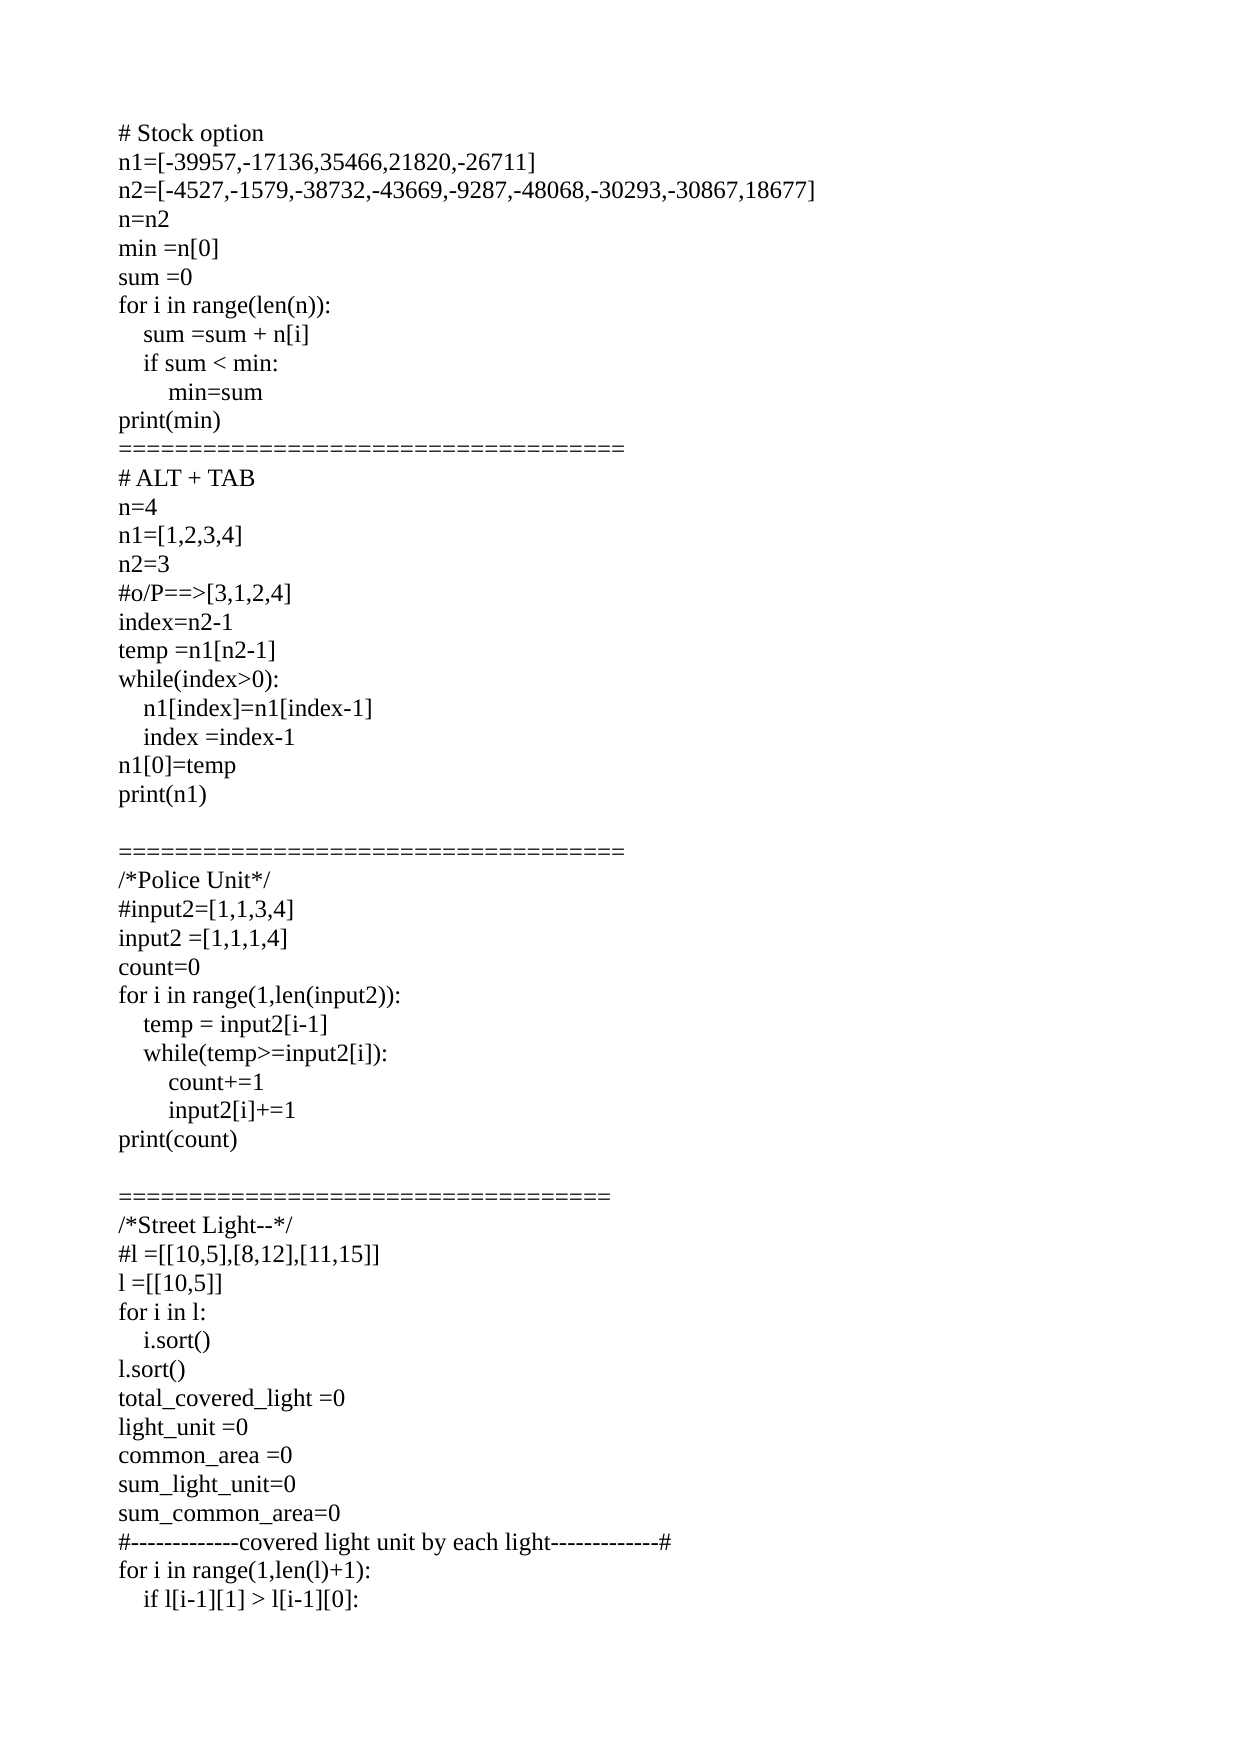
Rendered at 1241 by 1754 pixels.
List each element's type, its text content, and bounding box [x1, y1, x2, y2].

text while(index>0): [118, 664, 1122, 693]
text l =[[10,5]] [118, 1268, 1122, 1297]
text /*Street Light--*/ [118, 1211, 1122, 1239]
text n=4 [118, 492, 1122, 521]
text n1[index]=n1[index-1] [118, 693, 1122, 722]
text sum =0 [118, 262, 1122, 291]
text n1=[-39957,-17136,35466,21820,-26711] [118, 147, 1122, 176]
text #l =[[10,5],[8,12],[11,15]] [118, 1239, 1122, 1268]
text index=n2-1 [118, 607, 1122, 636]
text input2 =[1,1,1,4] [118, 923, 1122, 952]
text for i in l: [118, 1297, 1122, 1326]
text n2=3 [118, 549, 1122, 578]
text count+=1 [118, 1067, 1122, 1096]
text min =n[0] [118, 233, 1122, 262]
text for i in range(len(n)): [118, 291, 1122, 319]
text count=0 [118, 952, 1122, 981]
text =================================== [118, 1182, 1122, 1211]
text ==================================== [118, 434, 1122, 463]
text temp = input2[i-1] [118, 1009, 1122, 1038]
text print(min) [118, 406, 1122, 434]
text if sum < min: [118, 348, 1122, 377]
text index =index-1 [118, 722, 1122, 751]
text n2=[-4527,-1579,-38732,-43669,-9287,-48068,-30293,-30867,18677] [118, 176, 1122, 204]
text common_area =0 [118, 1441, 1122, 1469]
text l.sort() [118, 1354, 1122, 1383]
text if l[i-1][1] > l[i-1][0]: [118, 1584, 1122, 1613]
text min=sum [118, 377, 1122, 406]
text while(temp>=input2[i]): [118, 1038, 1122, 1067]
text /*Police Unit*/ [118, 866, 1122, 894]
text #input2=[1,1,3,4] [118, 894, 1122, 923]
text sum =sum + n[i] [118, 319, 1122, 348]
text # ALT + TAB [118, 463, 1122, 492]
text i.sort() [118, 1326, 1122, 1354]
text n1[0]=temp [118, 751, 1122, 779]
text sum_light_unit=0 [118, 1469, 1122, 1498]
text print(n1) [118, 779, 1122, 808]
text input2[i]+=1 [118, 1096, 1122, 1124]
text for i in range(1,len(input2)): [118, 981, 1122, 1009]
text n=n2 [118, 204, 1122, 233]
text n1=[1,2,3,4] [118, 521, 1122, 549]
text for i in range(1,len(l)+1): [118, 1556, 1122, 1584]
text # Stock option [118, 118, 1122, 147]
text print(count) [118, 1124, 1122, 1153]
text temp =n1[n2-1] [118, 636, 1122, 664]
text ==================================== [118, 837, 1122, 866]
text #-------------covered light unit by each light-------------# [118, 1527, 1122, 1556]
text #o/P==>[3,1,2,4] [118, 578, 1122, 607]
text light_unit =0 [118, 1412, 1122, 1441]
text sum_common_area=0 [118, 1498, 1122, 1527]
text total_covered_light =0 [118, 1383, 1122, 1412]
